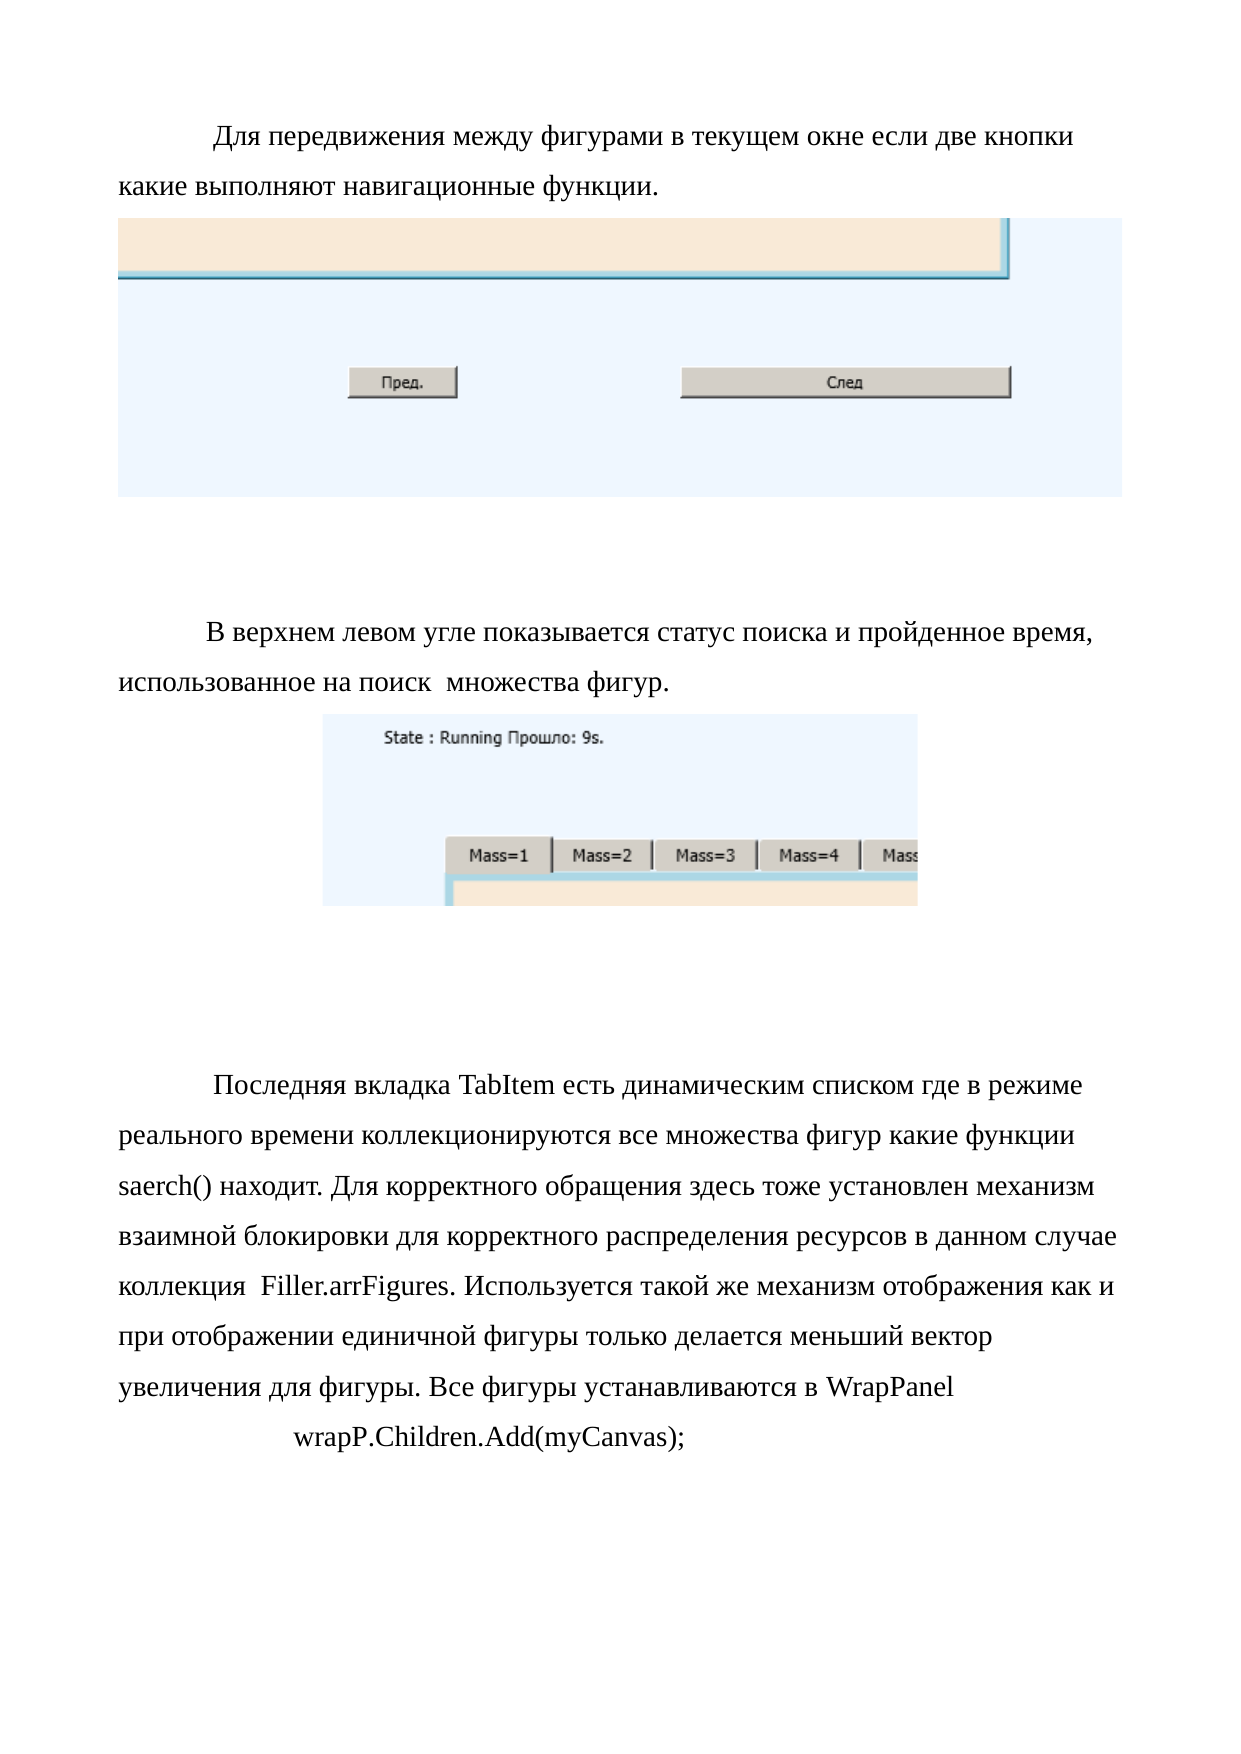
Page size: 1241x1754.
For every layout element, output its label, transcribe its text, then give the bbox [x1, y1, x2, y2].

text Для передвижения между фигурами в текущем окне если две кнопки какие выполняют навигационные функции. [118, 118, 1122, 202]
text Последняя вкладка TabItem есть динамическим списком где в режиме реального времени коллекционируются все множества фигур какие функции saerch() находит. Для корректного обращения здесь тоже установлен механизм взаимной блокировки для корректного распределения ресурсов в данном случае коллекция Filler.arrFigures. Используется такой же механизм отображения как и при отображении единичной фигуры только делается меньший вектор увеличения для фигуры. Все фигуры устанавливаются в WrapPanel [118, 1067, 1122, 1402]
text В верхнем левом угле показывается статус поиска и пройденное время, использованное на поиск множества фигур. [118, 614, 1122, 698]
picture [118, 218, 1123, 497]
picture [322, 714, 918, 906]
text wrapP.Children.Add(myCanvas); [118, 1419, 1122, 1453]
